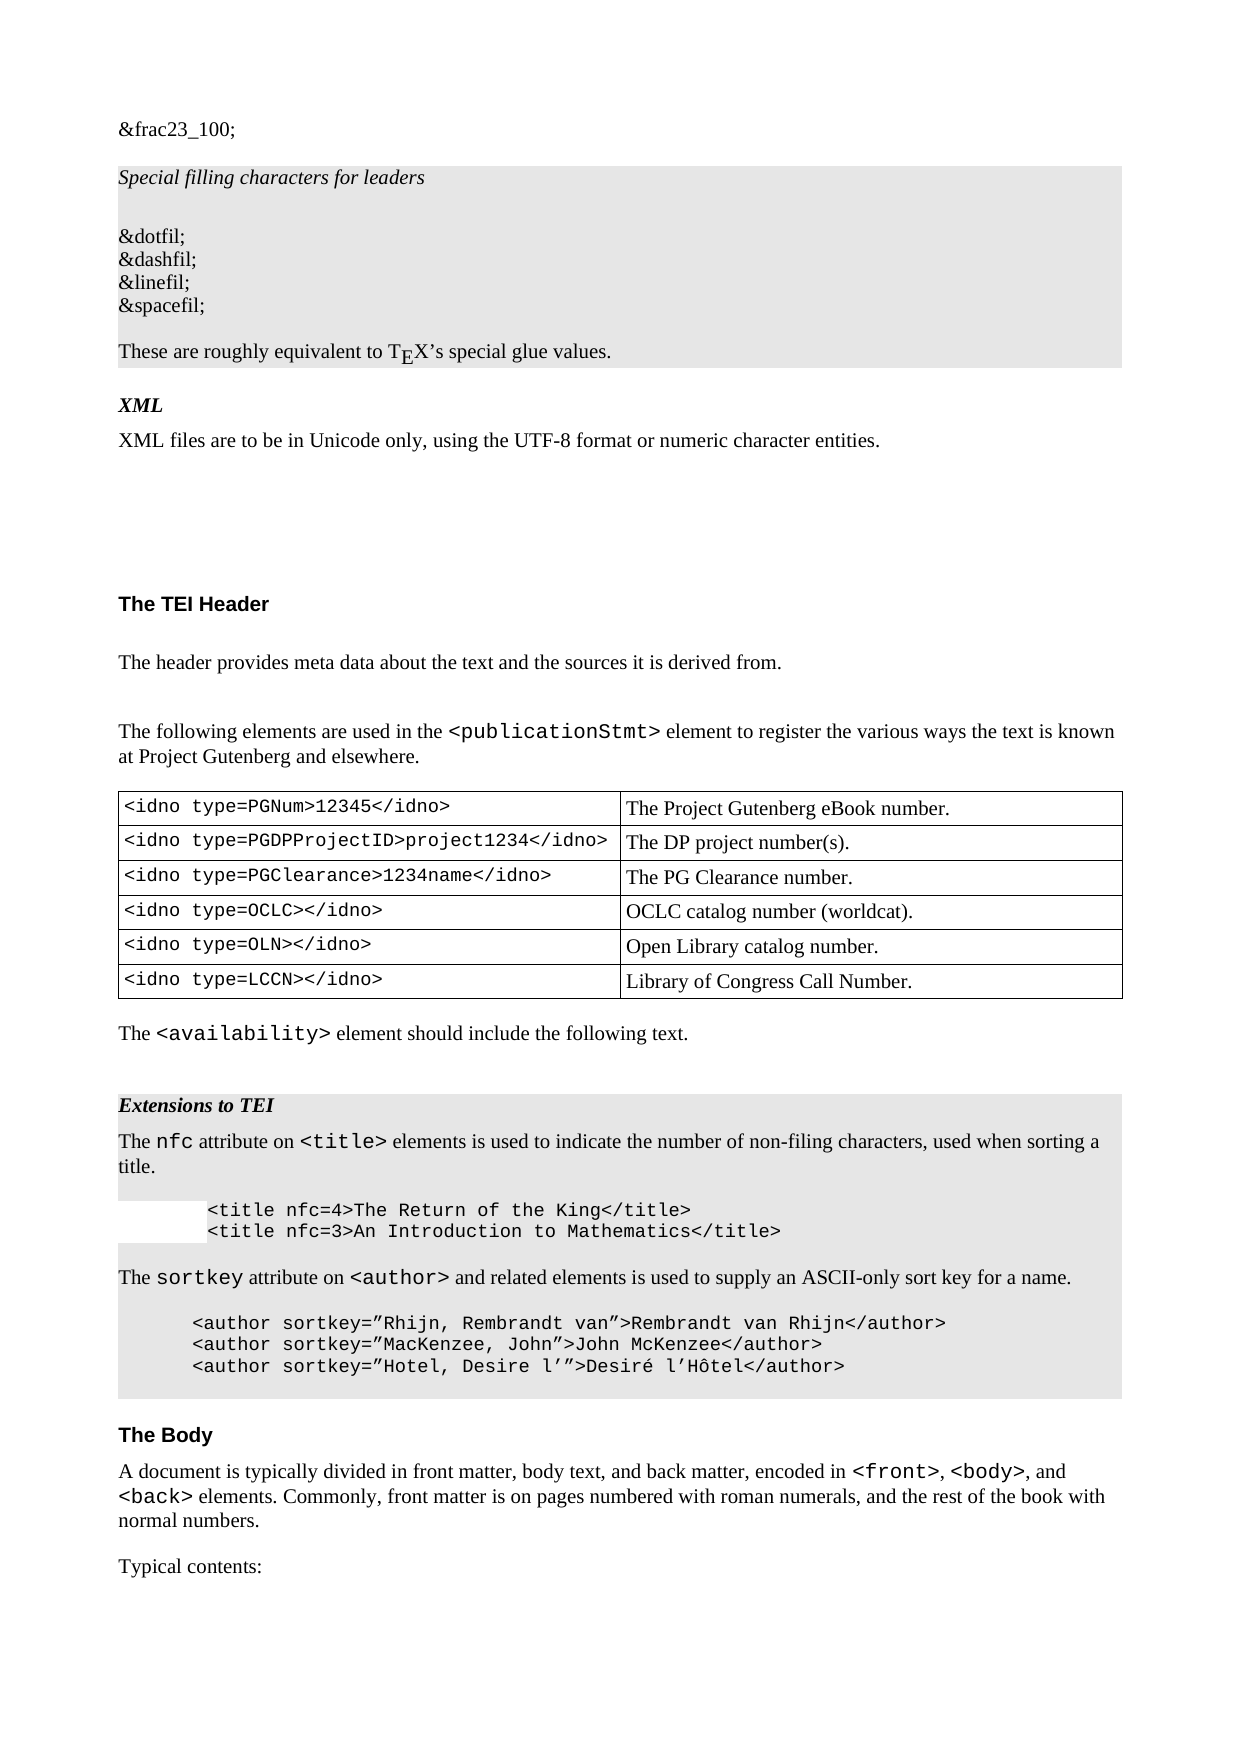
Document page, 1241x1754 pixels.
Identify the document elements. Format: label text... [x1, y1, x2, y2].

text &dashfil; [118, 248, 1122, 271]
table_cell <idno type=PGDPProjectID>project1234</idno> [119, 826, 620, 860]
text XML files are to be in Unicode only, using the UTF-8 format or numeric character entities. [118, 429, 1122, 452]
text &spacefil; [118, 294, 1122, 317]
table_header <idno type=PGNum>12345</idno> [119, 792, 620, 825]
text Typical contents: [118, 1555, 1122, 1578]
table_header The Project Gutenberg eBook number. [621, 792, 1122, 825]
text The <availability> element should include the following text. [118, 1021, 1122, 1046]
table_cell <idno type=OCLC></idno> [119, 896, 620, 929]
table_cell The PG Clearance number. [621, 861, 1122, 895]
table_cell <idno type=OLN></idno> [119, 930, 620, 964]
text <author sortkey=”MacKenzee, John”>John McKenzee</author> [118, 1335, 1122, 1356]
text A document is typically divided in front matter, body text, and back matter, encoded in <front>, <body>, and <back> elements. Commonly, front matter is on pages numbered with roman numerals, and the rest of the book with normal numbers. [118, 1460, 1122, 1532]
text The following elements are used in the <publicationStmt> element to register the various ways the text is known at Project Gutenberg and elsewhere. [118, 720, 1122, 768]
text <author sortkey=”Rhijn, Rembrandt van”>Rembrandt van Rhijn</author> [118, 1314, 1122, 1335]
subtitle The TEI Header [118, 592, 1122, 615]
text &dotfil; [118, 225, 1122, 248]
table_cell Library of Congress Call Number. [621, 965, 1122, 998]
text <author sortkey=”Hotel, Desire l’”>Desiré l’Hôtel</author> [118, 1356, 1122, 1378]
text The sortkey attribute on <author> and related elements is used to supply an ASCII-only sort key for a name. [118, 1266, 1122, 1291]
text &linefil; [118, 271, 1122, 294]
text The nfc attribute on <title> elements is used to indicate the number of non-filing characters, used when sorting a title. [118, 1130, 1122, 1178]
subtitle Extensions to TEI [118, 1094, 1122, 1117]
text <title nfc=4>The Return of the King</title> [207, 1201, 1122, 1222]
subtitle The Body [118, 1424, 1122, 1447]
text &frac23_100; [118, 118, 1122, 141]
table_cell <idno type=PGClearance>1234name</idno> [119, 861, 620, 895]
table_cell <idno type=LCCN></idno> [119, 965, 620, 998]
subtitle XML [118, 393, 1122, 417]
text The header provides meta data about the text and the sources it is derived from. [118, 651, 1122, 674]
table_cell OCLC catalog number (worldcat). [621, 896, 1122, 929]
subtitle Special filling characters for leaders [118, 166, 1122, 189]
table_cell The DP project number(s). [621, 826, 1122, 860]
text These are roughly equivalent to TEX’s special glue values. [118, 340, 1122, 368]
text <title nfc=3>An Introduction to Mathematics</title> [207, 1222, 1122, 1243]
table_cell Open Library catalog number. [621, 930, 1122, 964]
